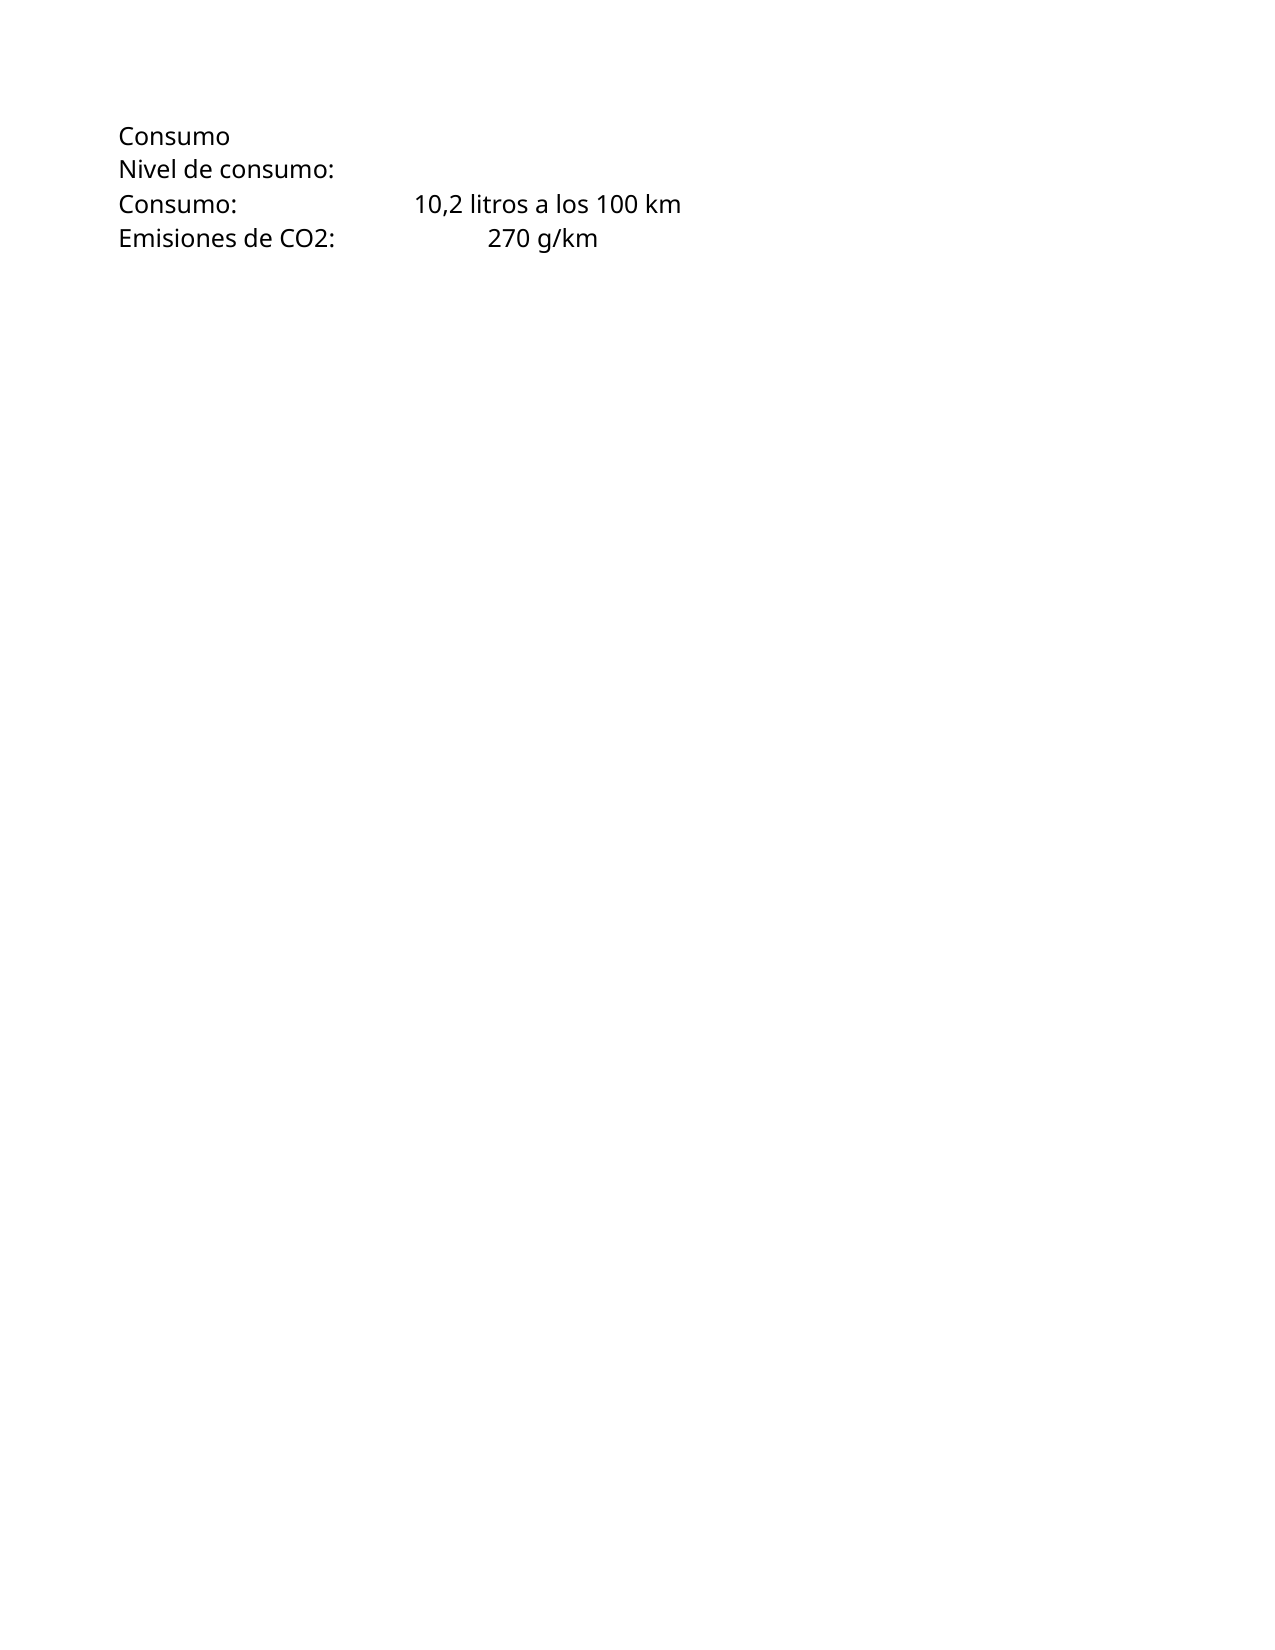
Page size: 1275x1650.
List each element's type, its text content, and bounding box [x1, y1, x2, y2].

text Nivel de consumo: [118, 152, 1157, 186]
text Consumo [118, 118, 1157, 152]
text Consumo: 10,2 litros a los 100 km [118, 186, 1157, 220]
text Emisiones de CO2: 270 g/km [118, 220, 1157, 254]
